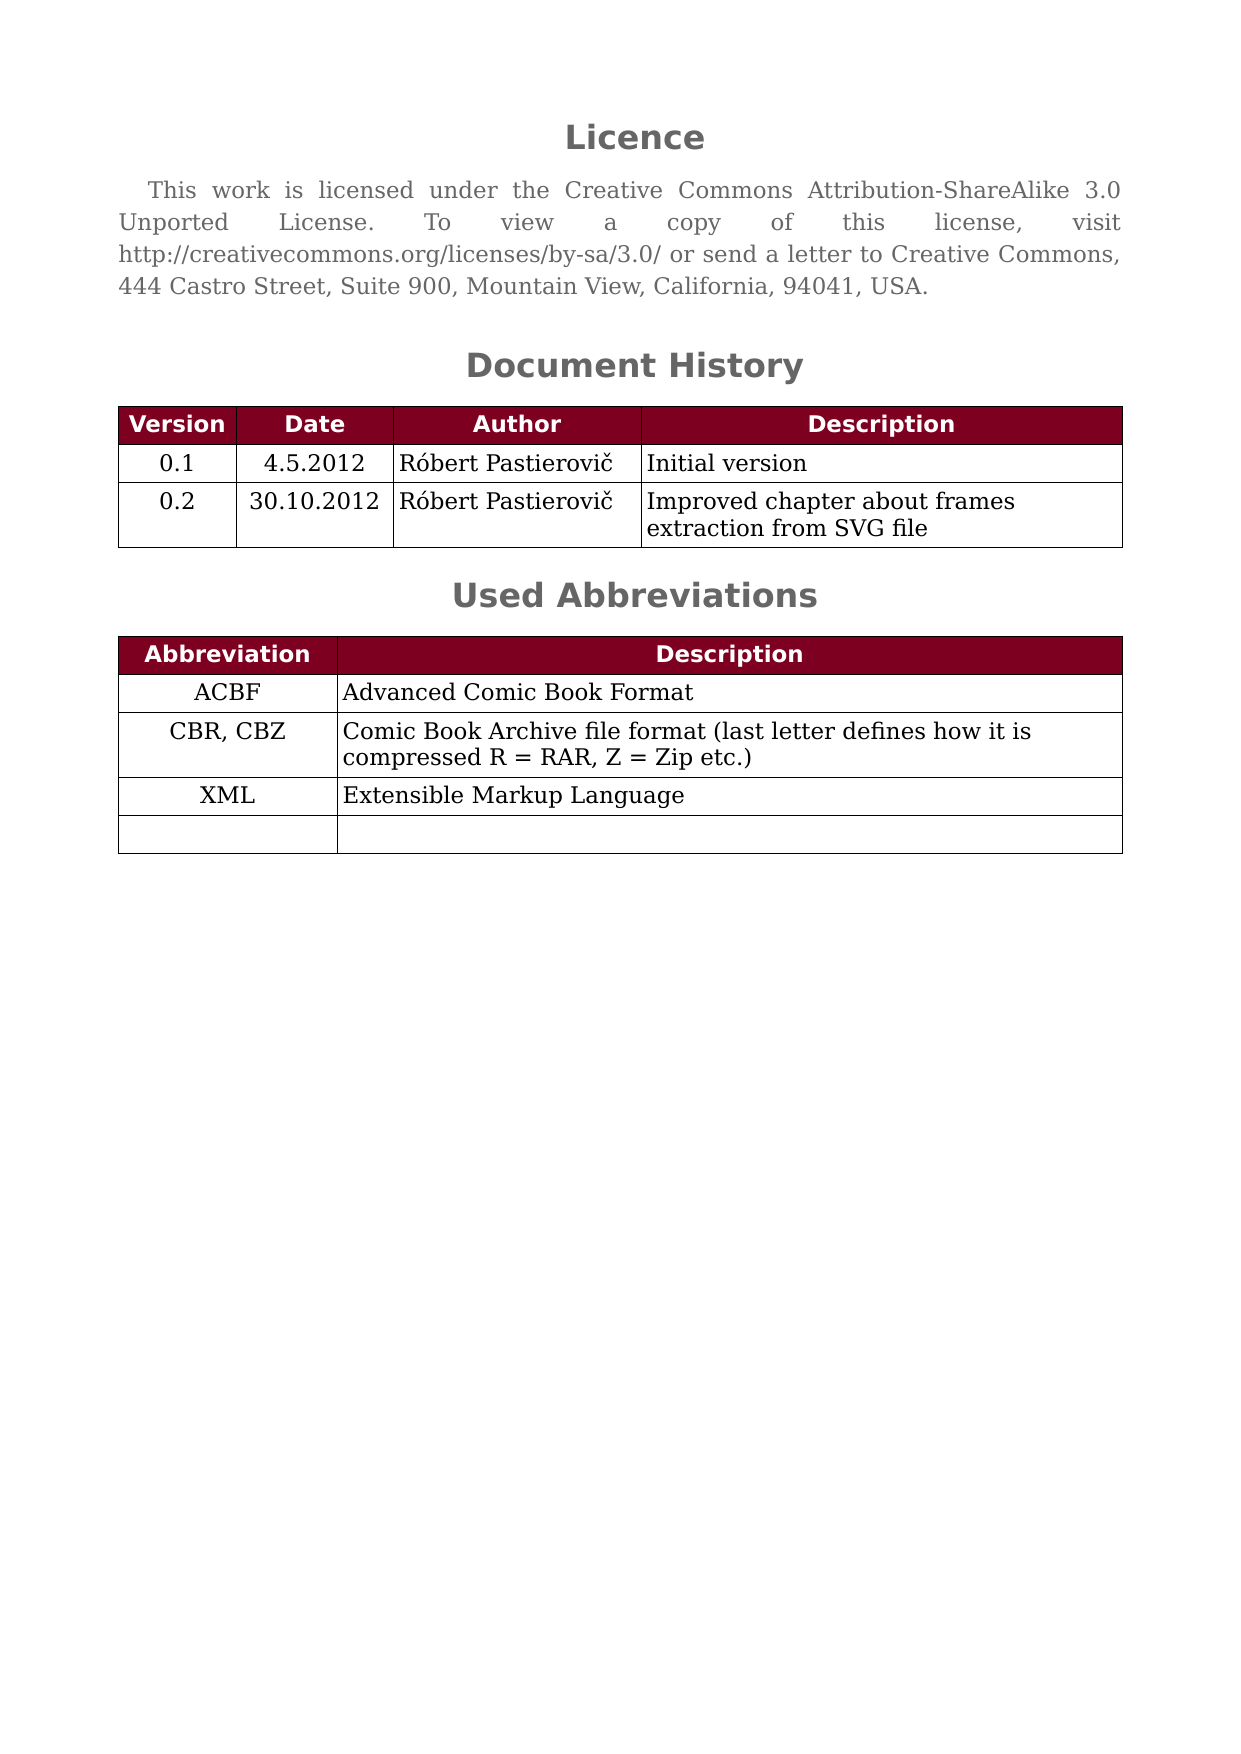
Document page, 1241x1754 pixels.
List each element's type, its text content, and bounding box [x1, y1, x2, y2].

table_cell Advanced Comic Book Format [338, 675, 1122, 712]
table_cell Comic Book Archive file format (last letter defines how it is compressed R = RAR, Z = Zip etc.) [338, 713, 1122, 777]
table_cell CBR, CBZ [119, 713, 337, 777]
text Licence [118, 118, 1122, 157]
text Document History [118, 347, 1122, 386]
table_cell 4.5.2012 [237, 445, 393, 482]
table_cell Extensible Markup Language [338, 778, 1122, 815]
table_cell Róbert Pastierovič [394, 483, 641, 547]
table_cell [338, 816, 1122, 853]
table_cell XML [119, 778, 337, 815]
table_cell [119, 816, 337, 853]
table_header Version [119, 407, 236, 444]
table_header Date [237, 407, 393, 444]
text This work is licensed under the Creative Commons Attribution-ShareAlike 3.0 Unported License. To view a copy of this license, visit http://creativecommons.org/licenses/by-sa/3.0/ or send a letter to Creative Commons, 444 Castro Street, Suite 900, Mountain View, California, 94041, USA. [118, 177, 1122, 300]
table_cell 0.1 [119, 445, 236, 482]
table_cell Initial version [642, 445, 1122, 482]
table_header Abbreviation [119, 637, 337, 674]
table_header Description [338, 637, 1122, 674]
table_cell ACBF [119, 675, 337, 712]
table_cell 30.10.2012 [237, 483, 393, 547]
table_header Author [394, 407, 641, 444]
table_cell 0.2 [119, 483, 236, 547]
table_cell Róbert Pastierovič [394, 445, 641, 482]
text Used Abbreviations [118, 576, 1122, 615]
table_cell Improved chapter about frames extraction from SVG file [642, 483, 1122, 547]
table_header Description [642, 407, 1122, 444]
